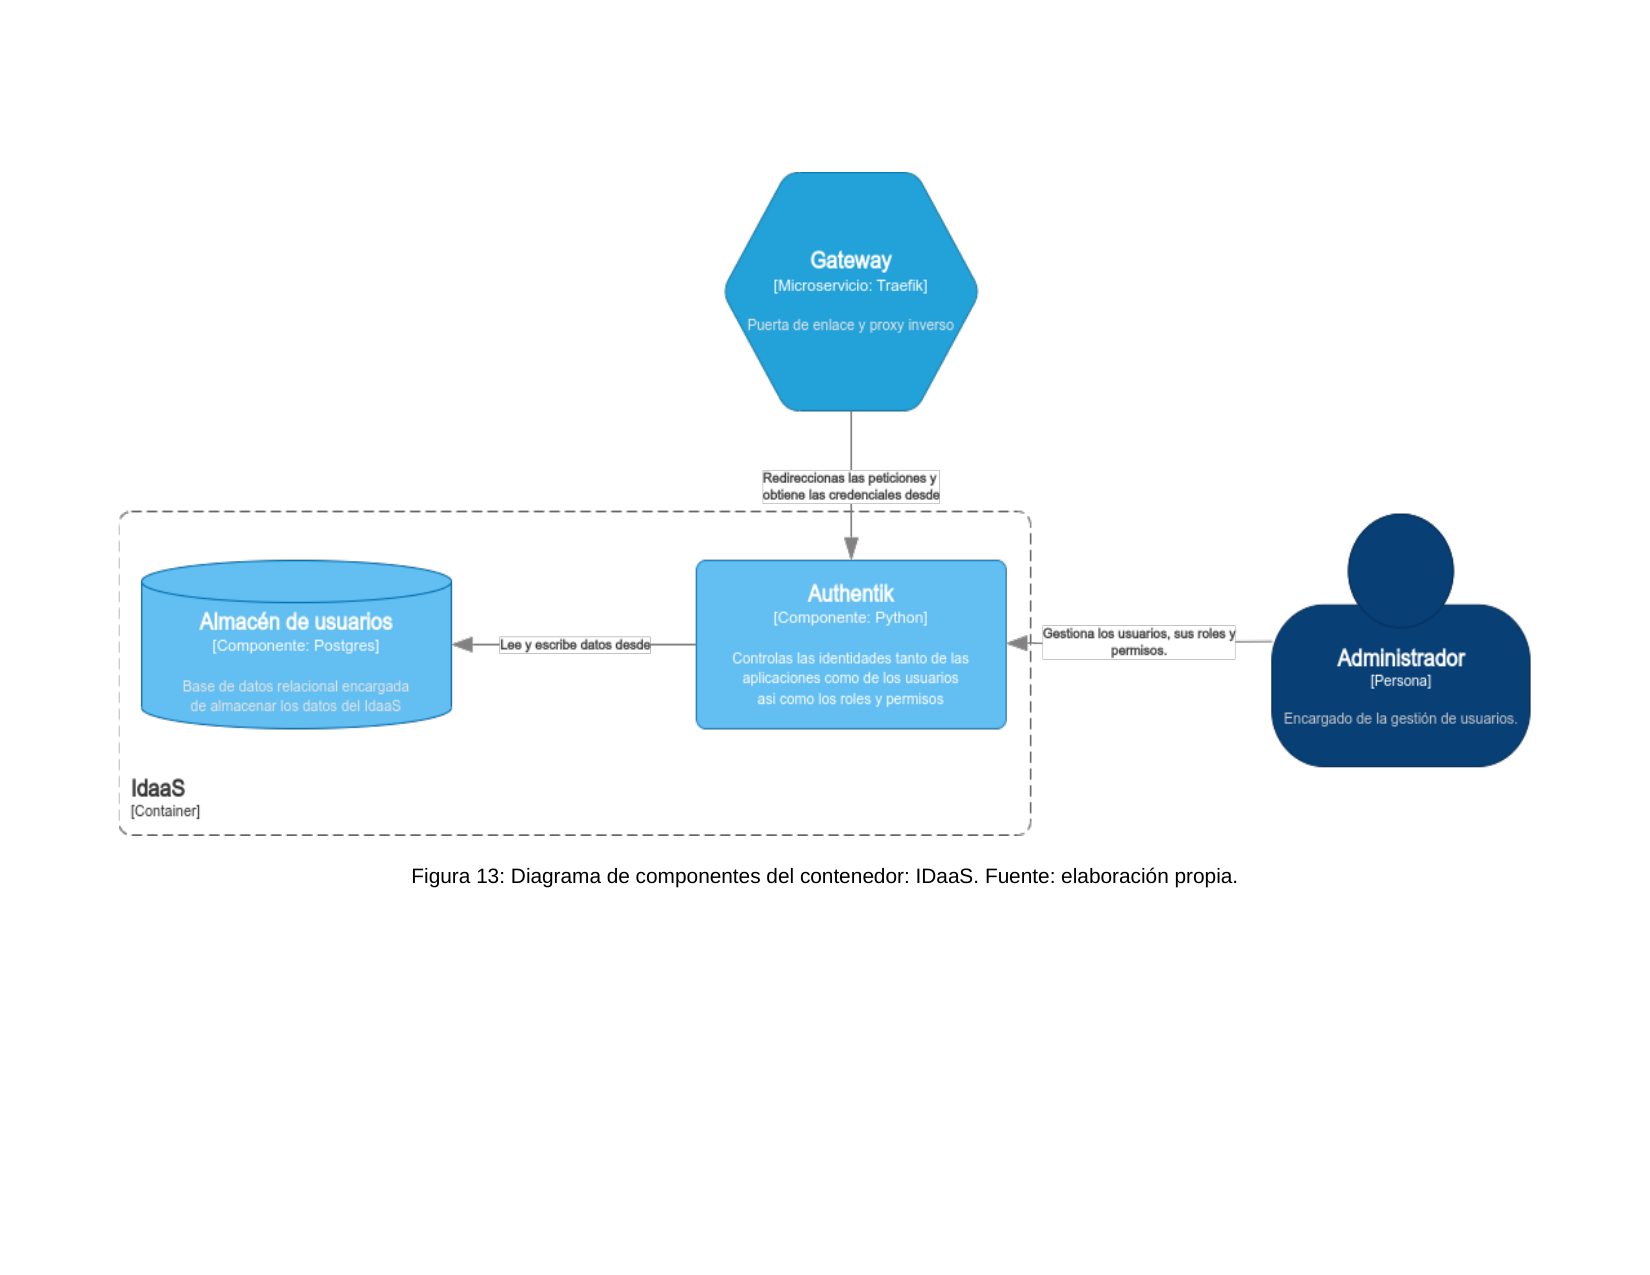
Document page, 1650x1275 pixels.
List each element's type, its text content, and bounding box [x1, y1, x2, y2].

text Figura 13: Diagrama de componentes del contenedor: IDaaS. Fuente: elaboración propia. [118, 836, 1532, 888]
picture [118, 172, 1532, 836]
